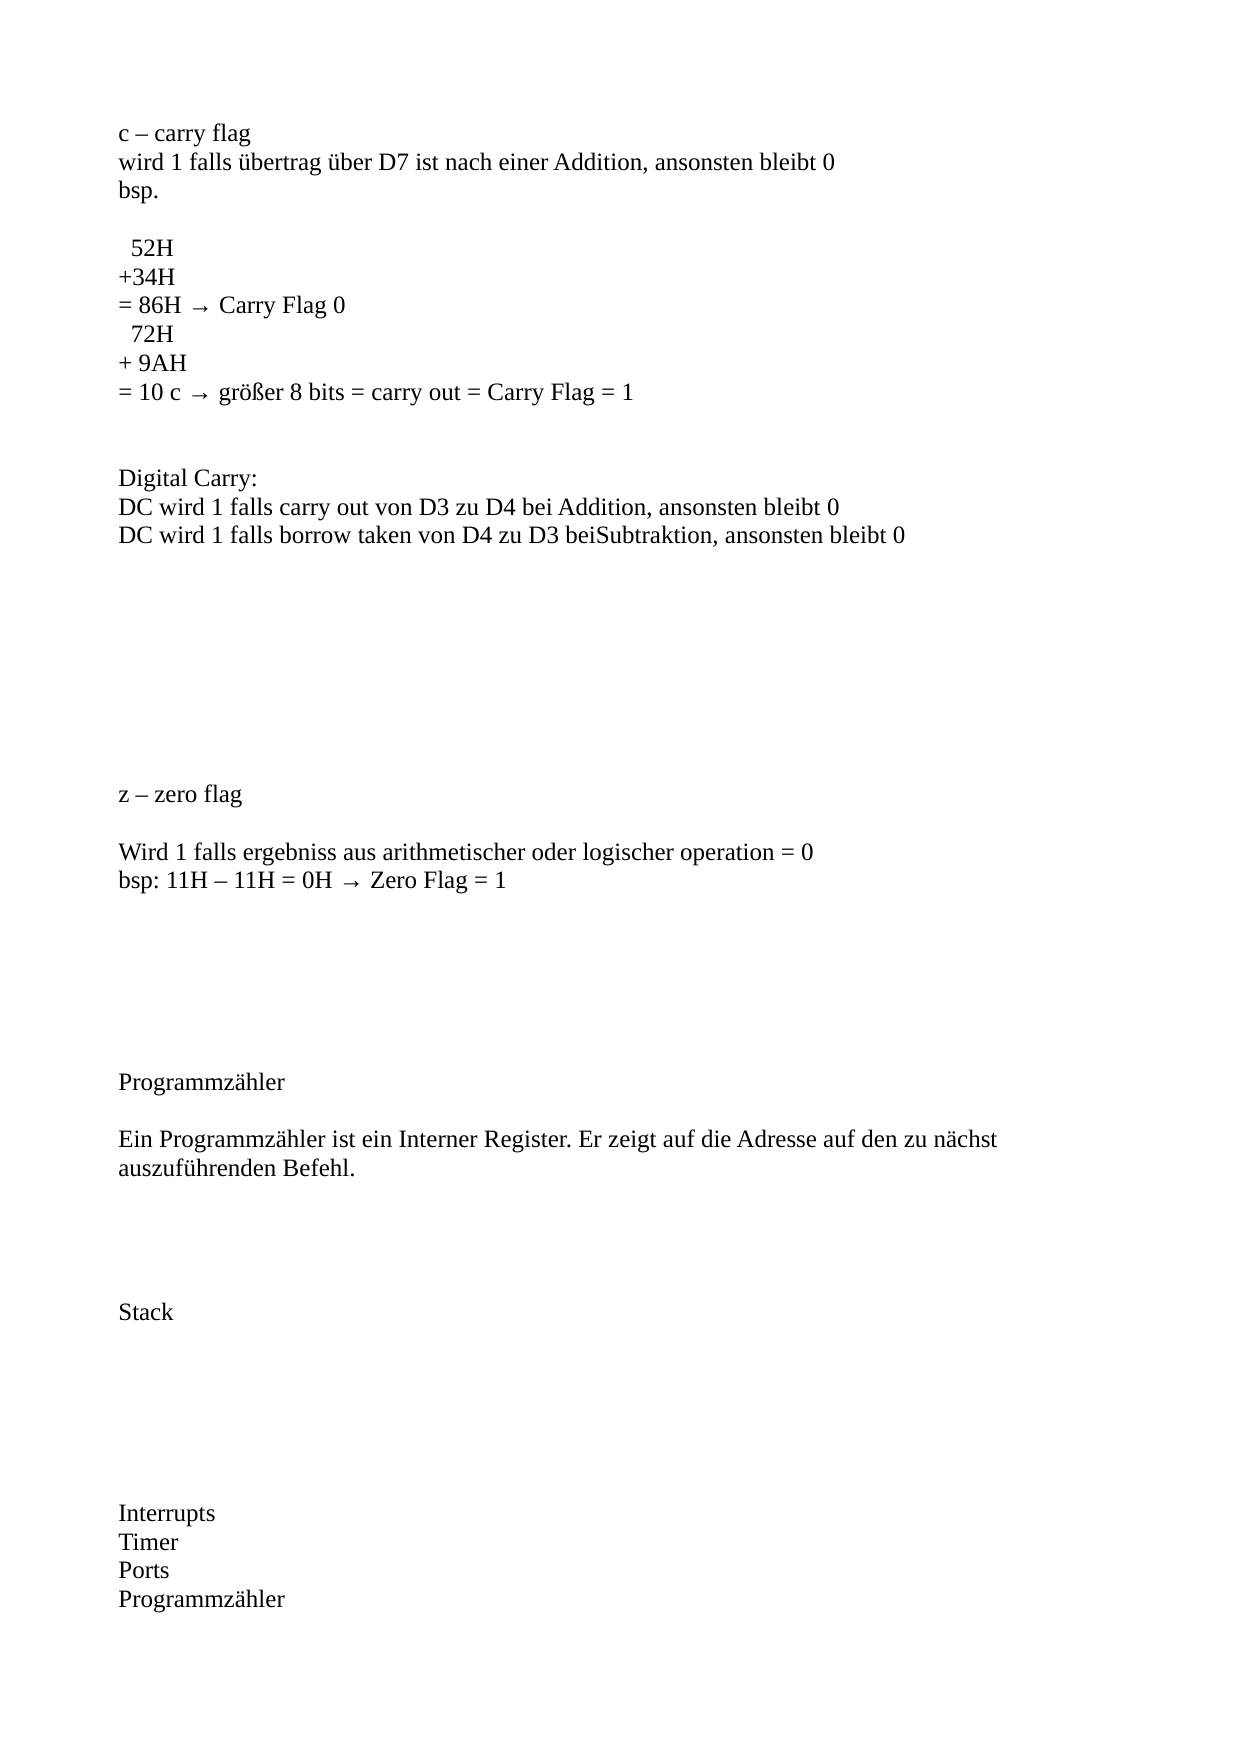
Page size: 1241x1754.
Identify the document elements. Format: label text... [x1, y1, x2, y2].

text Ports [118, 1556, 1122, 1584]
text DC wird 1 falls carry out von D3 zu D4 bei Addition, ansonsten bleibt 0 [118, 492, 1122, 521]
text + 9AH [118, 348, 1122, 377]
text 72H [118, 319, 1122, 348]
text wird 1 falls übertrag über D7 ist nach einer Addition, ansonsten bleibt 0 [118, 147, 1122, 176]
text Digital Carry: [118, 463, 1122, 492]
text Timer [118, 1527, 1122, 1556]
text = 10 c → größer 8 bits = carry out = Carry Flag = 1 [118, 377, 1122, 406]
text +34H [118, 262, 1122, 291]
text Stack [118, 1297, 1122, 1326]
text z – zero flag [118, 779, 1122, 808]
text Programmzähler [118, 1584, 1122, 1613]
text Wird 1 falls ergebniss aus arithmetischer oder logischer operation = 0 [118, 837, 1122, 866]
text Ein Programmzähler ist ein Interner Register. Er zeigt auf die Adresse auf den zu nächst auszuführenden Befehl. [118, 1124, 1122, 1182]
text DC wird 1 falls borrow taken von D4 zu D3 beiSubtraktion, ansonsten bleibt 0 [118, 521, 1122, 549]
text c – carry flag [118, 118, 1122, 147]
text Programmzähler [118, 1067, 1122, 1096]
text bsp. [118, 176, 1122, 204]
text 52H [118, 233, 1122, 262]
text = 86H → Carry Flag 0 [118, 291, 1122, 319]
text Interrupts [118, 1498, 1122, 1527]
text bsp: 11H – 11H = 0H → Zero Flag = 1 [118, 866, 1122, 894]
